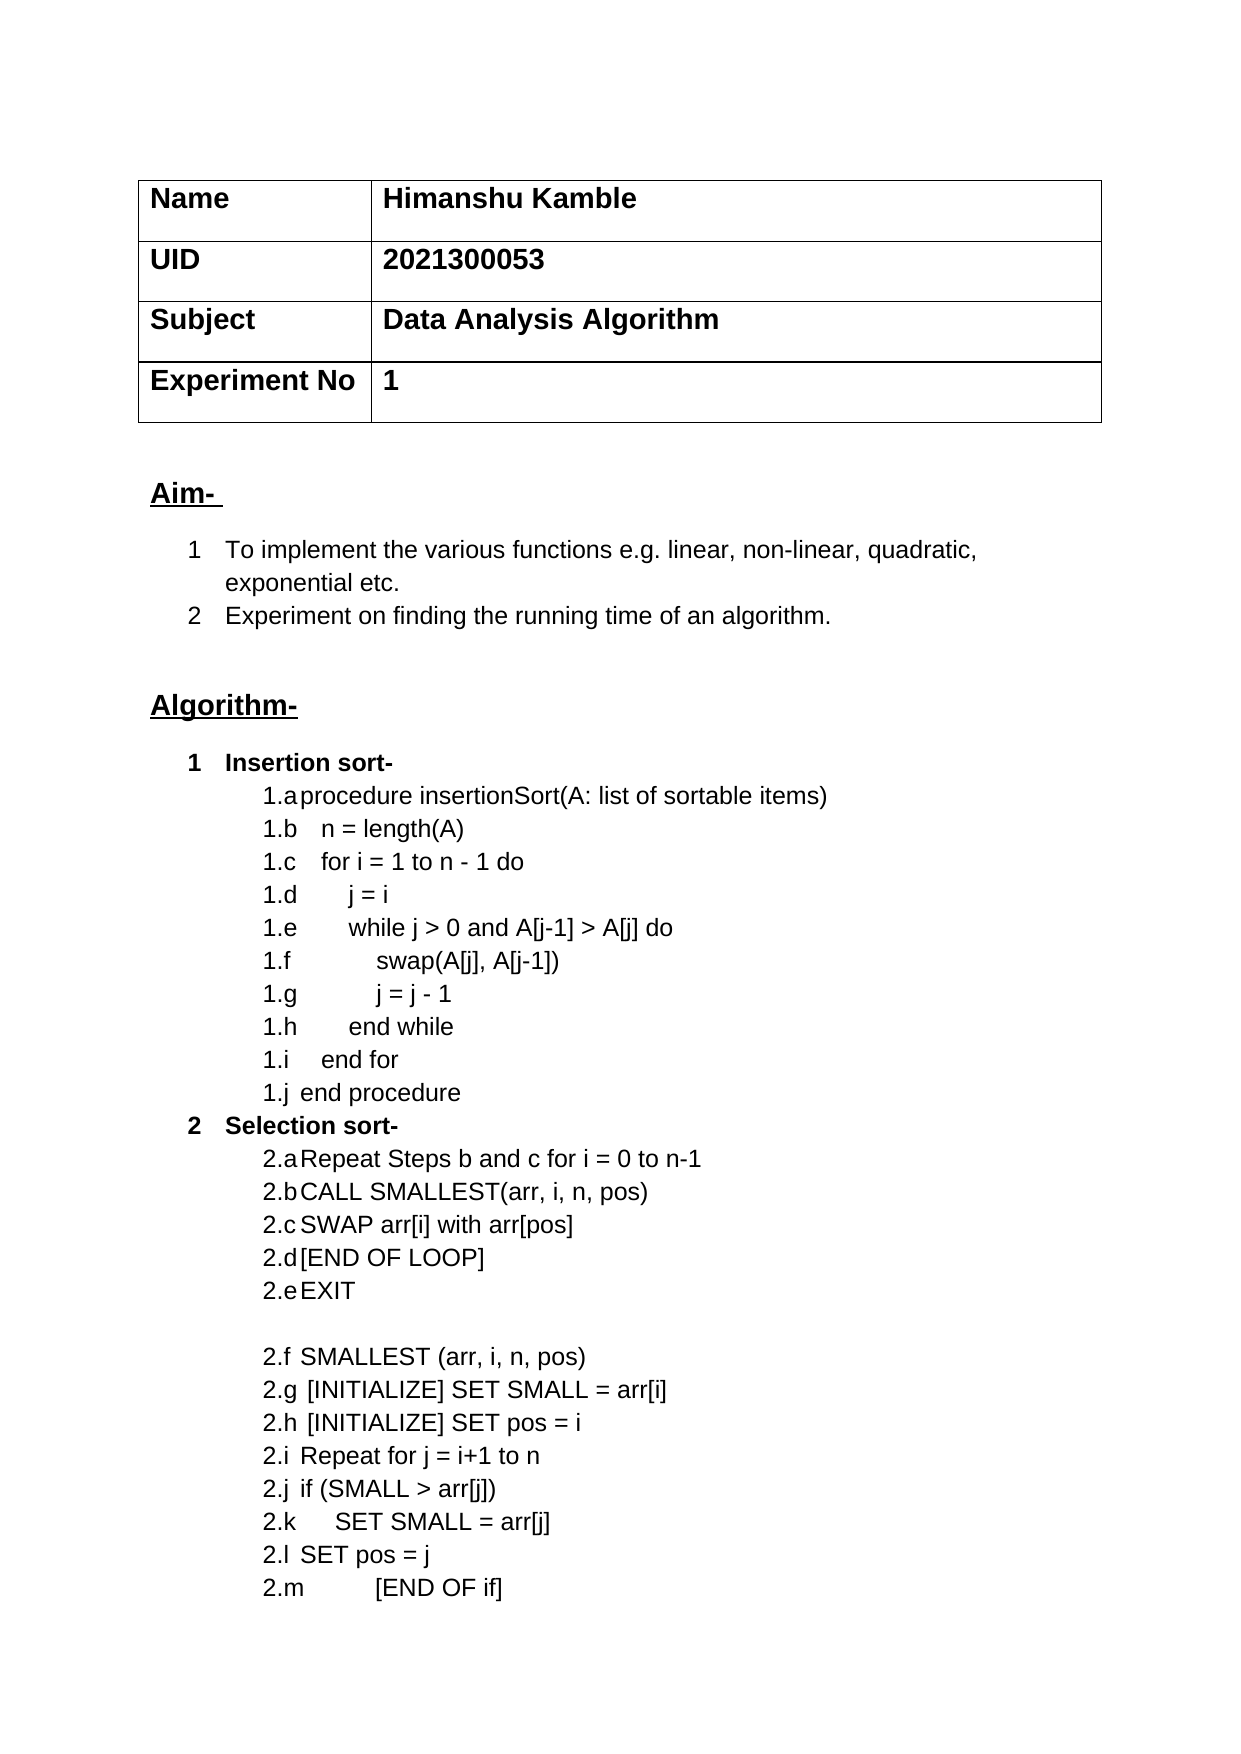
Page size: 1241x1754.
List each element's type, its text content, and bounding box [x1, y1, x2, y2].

list while j > 0 and A[j-1] > A[j] do [262, 913, 1090, 941]
table_cell UID [139, 242, 371, 301]
list CALL SMALLEST(arr, i, n, pos) [262, 1177, 1090, 1206]
list procedure insertionSort(A: list of sortable items) [262, 781, 1090, 809]
list n = length(A) [262, 814, 1090, 842]
table_cell Subject [139, 302, 371, 361]
table_cell 1 [372, 363, 1101, 422]
list [INITIALIZE] SET SMALL = arr[i] [262, 1375, 1090, 1404]
list SET SMALL = arr[j] [262, 1507, 1090, 1536]
table_cell Experiment No [139, 363, 371, 422]
list Experiment on finding the running time of an algorithm. [187, 601, 1090, 630]
list [END OF if] [262, 1573, 1090, 1602]
list SET pos = j [262, 1540, 1090, 1569]
list SWAP arr[i] with arr[pos] [262, 1210, 1090, 1239]
list swap(A[j], A[j-1]) [262, 946, 1090, 974]
list EXIT [262, 1276, 1090, 1305]
list Repeat for j = i+1 to n [262, 1441, 1090, 1470]
list [INITIALIZE] SET pos = i [262, 1408, 1090, 1437]
list for i = 1 to n - 1 do [262, 847, 1090, 875]
list SMALLEST (arr, i, n, pos) [262, 1342, 1090, 1371]
list Insertion sort- [187, 748, 1090, 776]
list Selection sort- [187, 1111, 1090, 1139]
list [END OF LOOP] [262, 1243, 1090, 1272]
list j = j - 1 [262, 979, 1090, 1007]
list end procedure [262, 1078, 1090, 1107]
table_header Himanshu Kamble [372, 181, 1101, 241]
list end for [262, 1045, 1090, 1073]
list To implement the various functions e.g. linear, non-linear, quadratic, exponential etc. [187, 535, 1090, 597]
table_cell Data Analysis Algorithm [372, 302, 1101, 361]
text Algorithm- [150, 688, 1090, 722]
list if (SMALL > arr[j]) [262, 1474, 1090, 1503]
list j = i [262, 880, 1090, 908]
table_header Name [139, 181, 371, 241]
table_cell 2021300053 [372, 242, 1101, 301]
list Repeat Steps b and c for i = 0 to n-1 [262, 1144, 1090, 1173]
list end while [262, 1012, 1090, 1041]
text Aim- [150, 476, 1090, 509]
